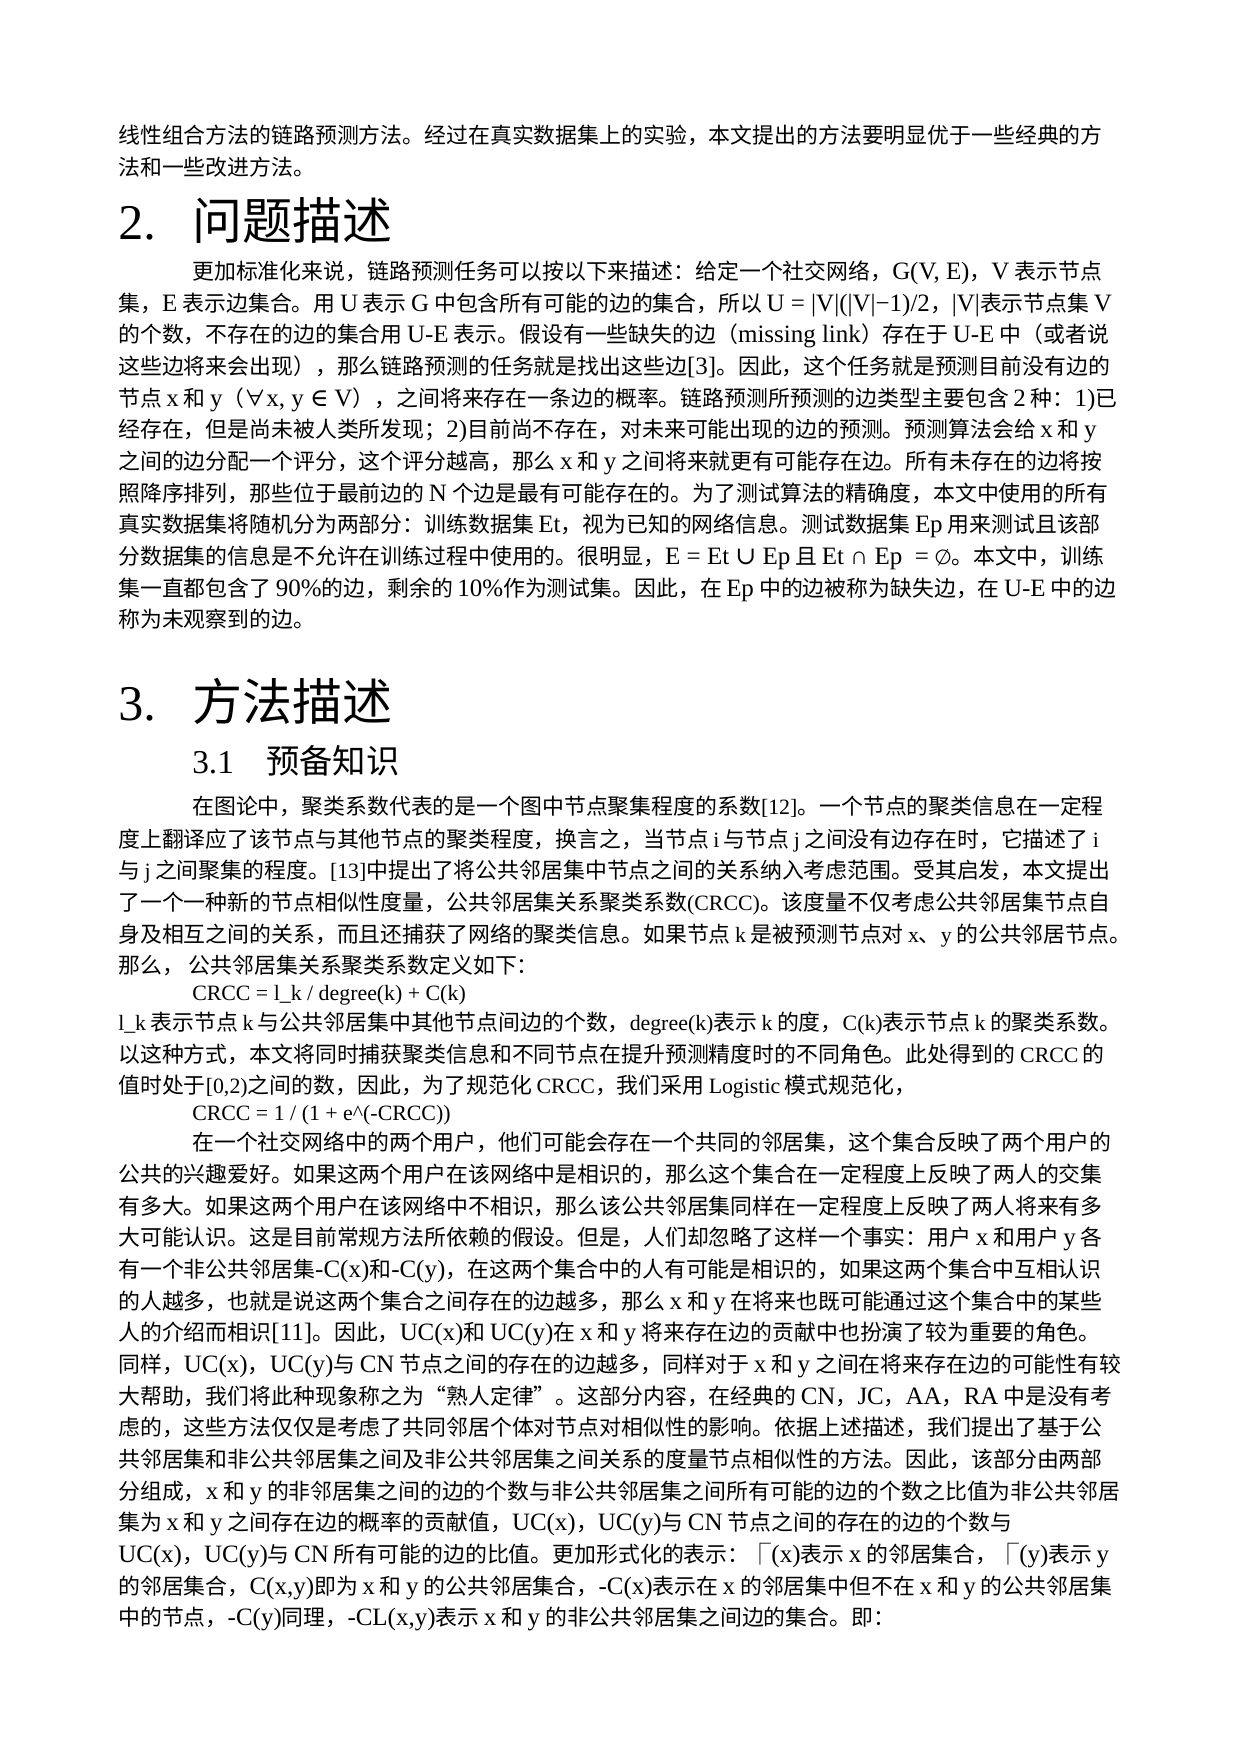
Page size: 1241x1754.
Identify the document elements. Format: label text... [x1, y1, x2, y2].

text CRCC = 1 / (1 + e^(-CRCC)) [118, 1100, 1122, 1125]
text 2. 问题描述 [118, 181, 1122, 254]
text CRCC = l_k / degree(k) + C(k) [118, 980, 1122, 1005]
text 3. 方法描述 [118, 663, 1122, 735]
text l_k表示节点k与公共邻居集中其他节点间边的个数，degree(k)表示k的度，C(k)表示节点k的聚类系数。以这种方式，本文将同时捕获聚类信息和不同节点在提升预测精度时的不同角色。此处得到的 CRCC的值时处于[0,2)之间的数，因此，为了规范化CRCC，我们采用Logistic模式规范化， [118, 1005, 1122, 1100]
text 线性组合方法的链路预测方法。经过在真实数据集上的实验，本文提出的方法要明显优于一些经典的方法和一些改进方法。 [118, 118, 1122, 181]
text 更加标准化来说，链路预测任务可以按以下来描述：给定一个社交网络，G(V, E)，V表示节点集，E表示边集合。用U表示G中包含所有可能的边的集合，所以U = |V|(|V|−1)/2，|V|表示节点集V的个数，不存在的边的集合用U-E表示。假设有一些缺失的边（missing link）存在于U-E中（或者说这些边将来会出现），那么链路预测的任务就是找出这些边[3]。因此，这个任务就是预测目前没有边的节点x和y（∀x, y ∈ V），之间将来存在一条边的概率。链路预测所预测的边类型主要包含2种：1)已经存在，但是尚未被人类所发现；2)目前尚不存在，对未来可能出现的边的预测。预测算法会给x和y之间的边分配一个评分，这个评分越高，那么x和y之间将来就更有可能存在边。所有未存在的边将按照降序排列，那些位于最前边的N个边是最有可能存在的。为了测试算法的精确度，本文中使用的所有真实数据集将随机分为两部分：训练数据集Et，视为已知的网络信息。测试数据集Ep用来测试且该部分数据集的信息是不允许在训练过程中使用的。很明显，E = Et ∪ Ep且Et ∩ Ep = ∅。本文中，训练集一直都包含了90%的边，剩余的10%作为测试集。因此，在Ep中的边被称为缺失边，在U-E中的边称为未观察到的边。 [118, 254, 1122, 634]
text 在图论中，聚类系数代表的是一个图中节点聚集程度的系数[12]。一个节点的聚类信息在一定程度上翻译应了该节点与其他节点的聚类程度，换言之，当节点i与节点j之间没有边存在时，它描述了i与j之间聚集的程度。[13]中提出了将公共邻居集中节点之间的关系纳入考虑范围。受其启发，本文提出了一个一种新的节点相似性度量，公共邻居集关系聚类系数(CRCC)。该度量不仅考虑公共邻居集节点自身及相互之间的关系，而且还捕获了网络的聚类信息。如果节点k是被预测节点对x、y的公共邻居节点。那么， 公共邻居集关系聚类系数定义如下： [118, 783, 1122, 980]
text 3.1 预备知识 [118, 735, 1122, 783]
text 在一个社交网络中的两个用户，他们可能会存在一个共同的邻居集，这个集合反映了两个用户的公共的兴趣爱好。如果这两个用户在该网络中是相识的，那么这个集合在一定程度上反映了两人的交集有多大。如果这两个用户在该网络中不相识，那么该公共邻居集同样在一定程度上反映了两人将来有多大可能认识。这是目前常规方法所依赖的假设。但是，人们却忽略了这样一个事实：用户x和用户y各有一个非公共邻居集-C(x)和-C(y)，在这两个集合中的人有可能是相识的，如果这两个集合中互相认识的人越多，也就是说这两个集合之间存在的边越多，那么x和y在将来也既可能通过这个集合中的某些人的介绍而相识[11]。因此，UC(x)和UC(y)在x和y将来存在边的贡献中也扮演了较为重要的角色。同样，UC(x)，UC(y)与CN节点之间的存在的边越多，同样对于x和y之间在将来存在边的可能性有较大帮助，我们将此种现象称之为“熟人定律”。这部分内容，在经典的CN，JC，AA，RA中是没有考虑的，这些方法仅仅是考虑了共同邻居个体对节点对相似性的影响。依据上述描述，我们提出了基于公共邻居集和非公共邻居集之间及非公共邻居集之间关系的度量节点相似性的方法。因此，该部分由两部分组成，x和y的非邻居集之间的边的个数与非公共邻居集之间所有可能的边的个数之比值为非公共邻居集为x和y之间存在边的概率的贡献值，UC(x)，UC(y)与CN节点之间的存在的边的个数与UC(x)，UC(y)与CN所有可能的边的比值。更加形式化的表示：⎾(x)表示x的邻居集合，⎾(y)表示y的邻居集合，C(x,y)即为x和y的公共邻居集合，-C(x)表示在x的邻居集中但不在x和y的公共邻居集中的节点，-C(y)同理，-CL(x,y)表示x和y的非公共邻居集之间边的集合。即： [118, 1125, 1122, 1632]
